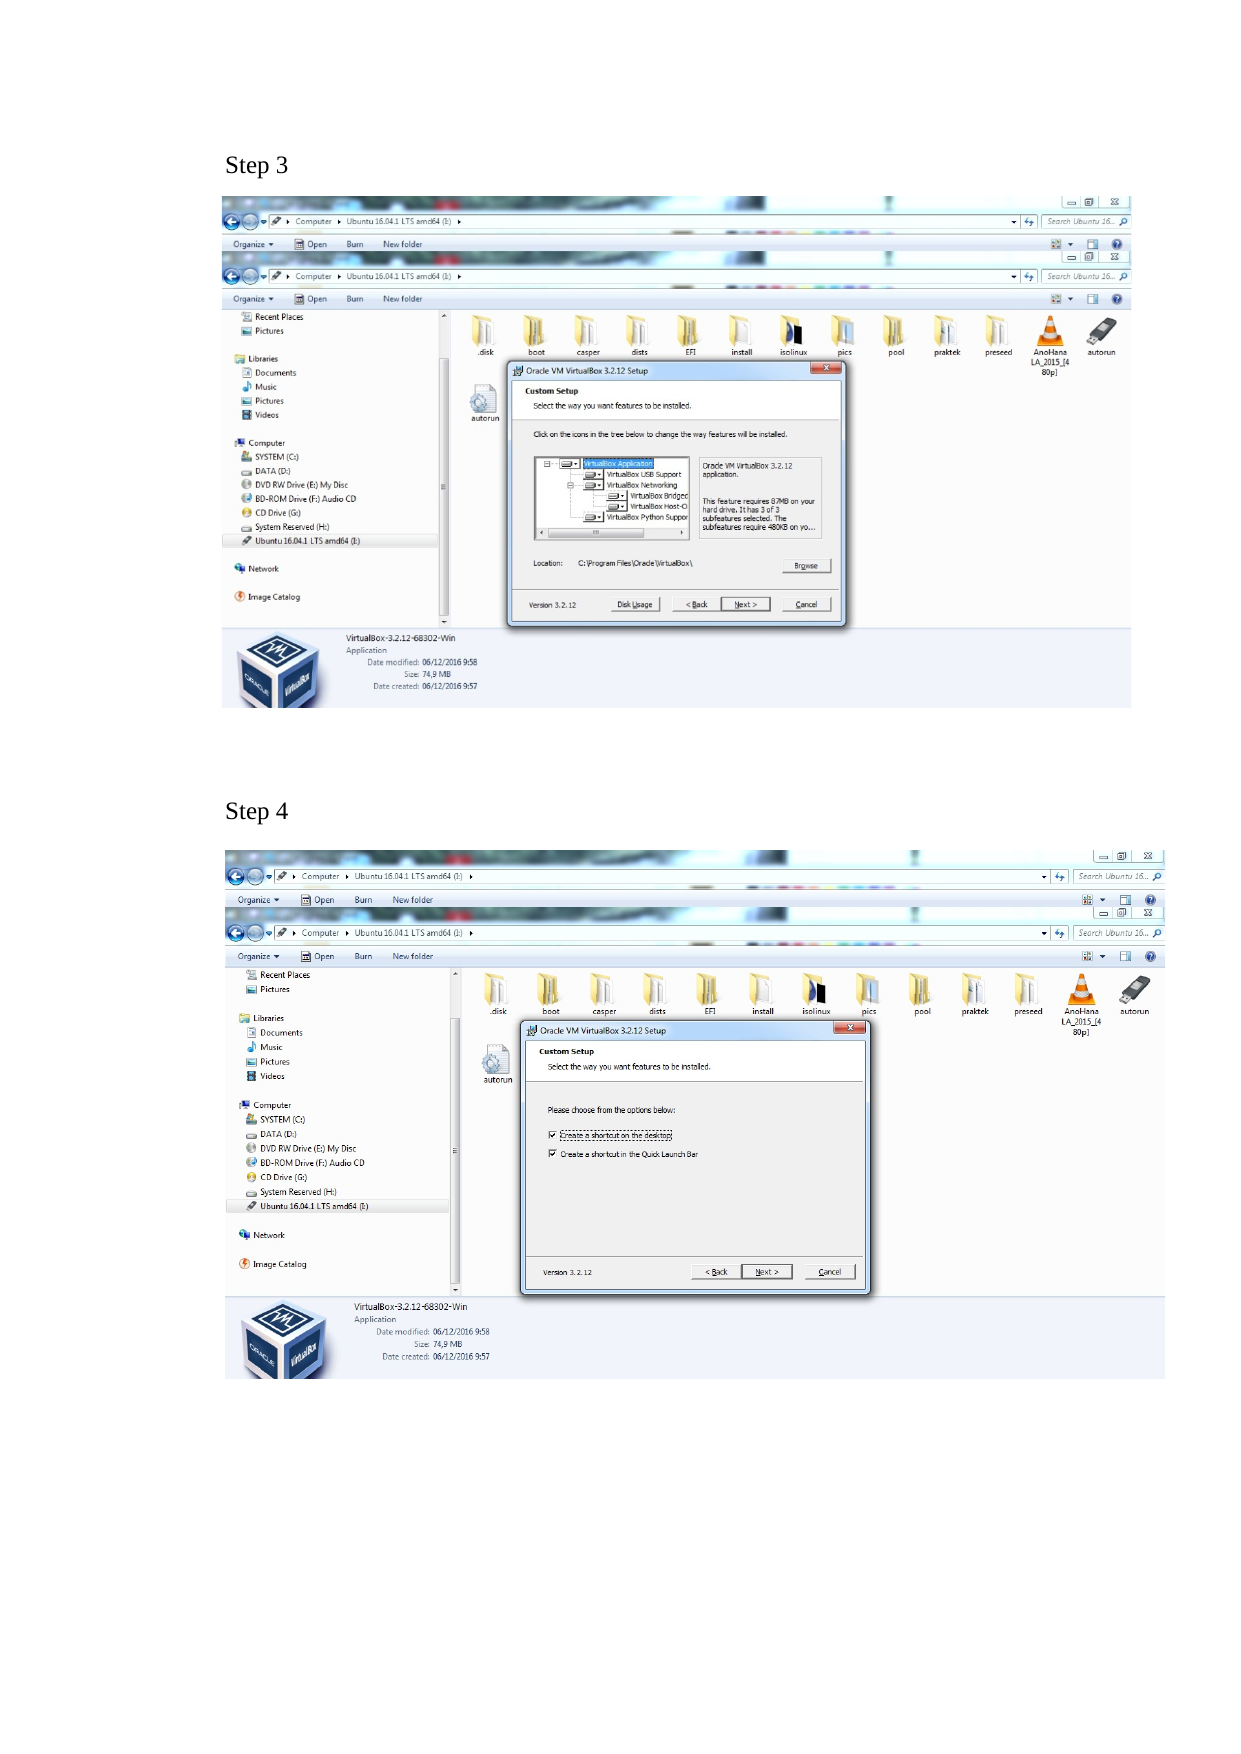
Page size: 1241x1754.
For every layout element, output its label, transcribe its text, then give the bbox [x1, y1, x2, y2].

text Step 4 [150, 796, 1090, 825]
picture [221, 196, 1132, 708]
picture [225, 850, 1166, 1379]
text Step 3 [150, 150, 1090, 179]
